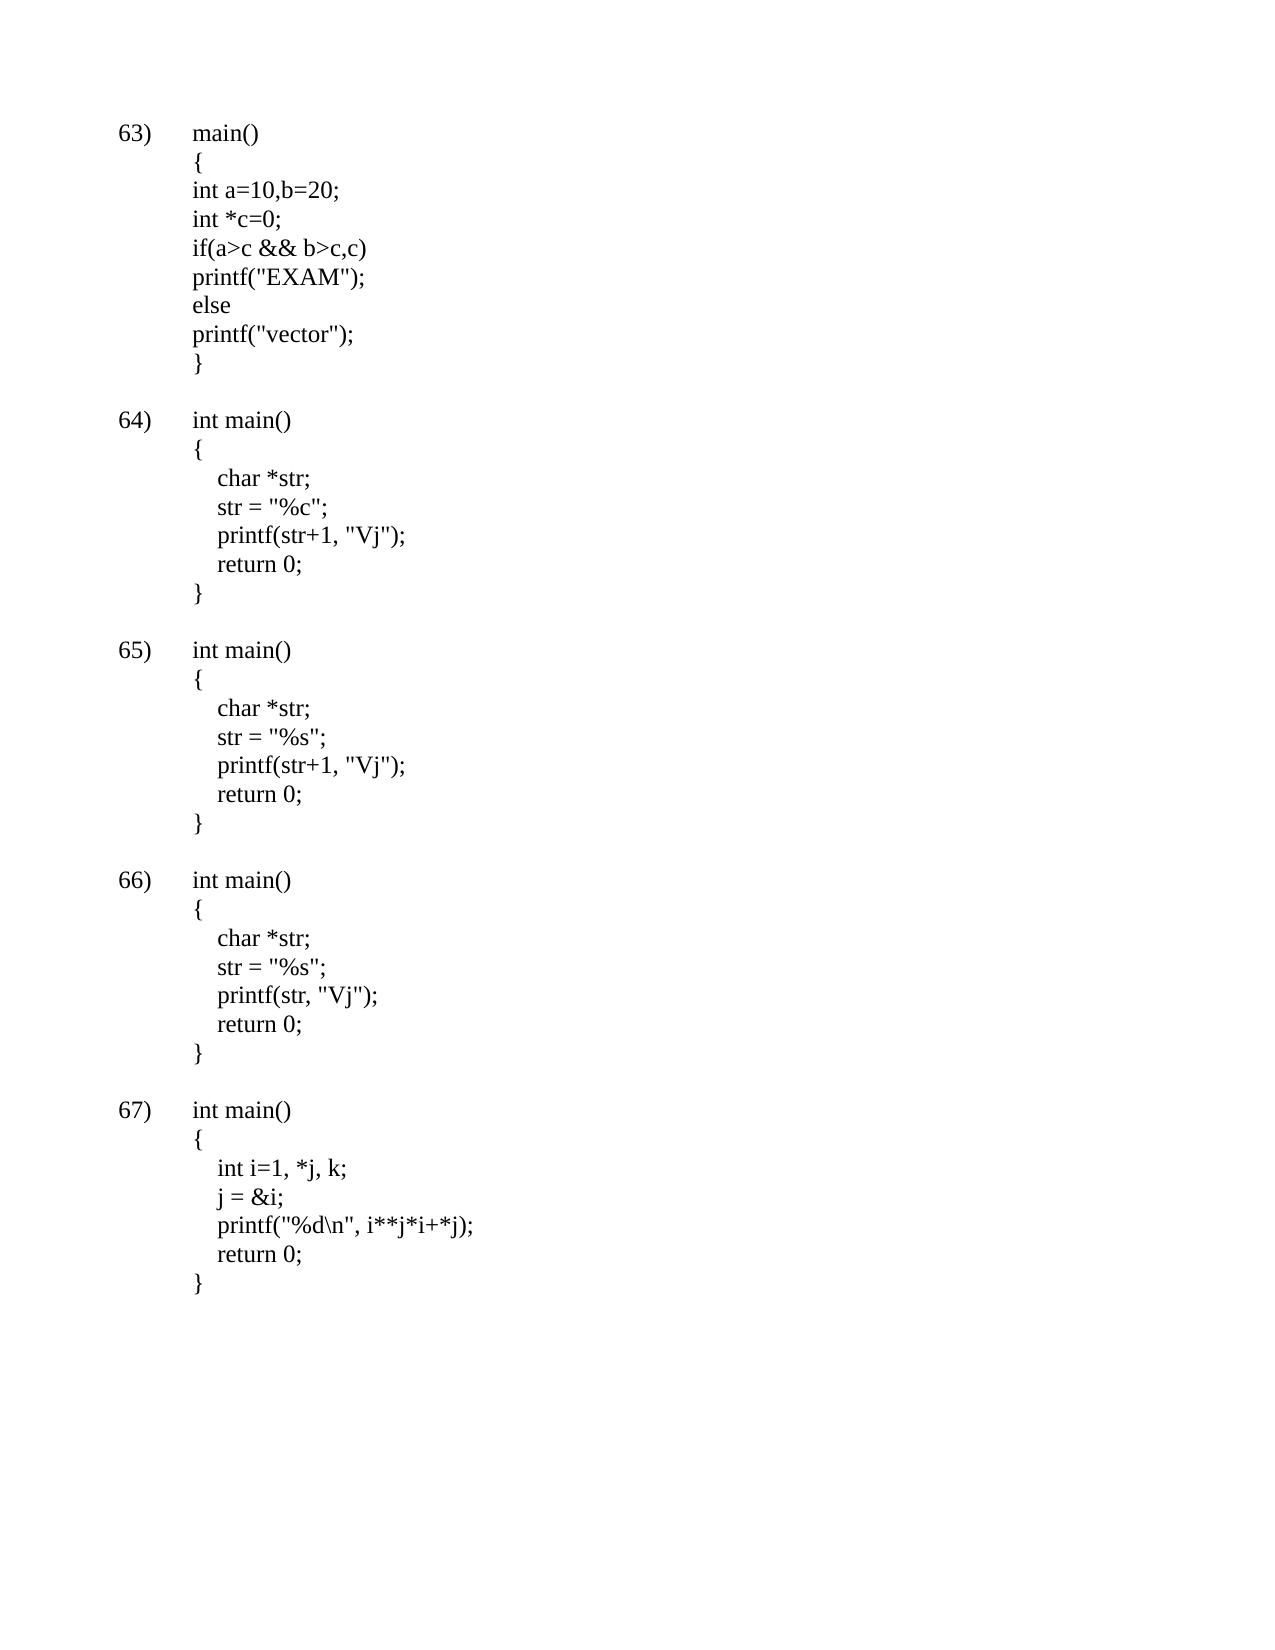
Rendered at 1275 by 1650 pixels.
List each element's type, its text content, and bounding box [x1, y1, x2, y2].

text { [118, 1124, 1157, 1153]
text int i=1, *j, k; [118, 1153, 1157, 1182]
text return 0; [118, 1239, 1157, 1268]
text printf(str+1, "Vj"); [118, 521, 1157, 549]
text if(a>c && b>c,c) [118, 233, 1157, 262]
text 64) int main() [118, 406, 1157, 434]
text } [118, 1038, 1157, 1067]
text return 0; [118, 549, 1157, 578]
text str = "%s"; [118, 952, 1157, 981]
text } [118, 578, 1157, 607]
text char *str; [118, 923, 1157, 952]
text j = &i; [118, 1182, 1157, 1211]
text { [118, 894, 1157, 923]
text char *str; [118, 463, 1157, 492]
text str = "%c"; [118, 492, 1157, 521]
text printf(str+1, "Vj"); [118, 751, 1157, 779]
text int a=10,b=20; [118, 176, 1157, 204]
text printf(str, "Vj"); [118, 981, 1157, 1009]
text else [118, 291, 1157, 319]
text { [118, 434, 1157, 463]
text printf("EXAM"); [118, 262, 1157, 291]
text printf("vector"); [118, 319, 1157, 348]
text printf("%d\n", i**j*i+*j); [118, 1211, 1157, 1239]
text { [118, 147, 1157, 176]
text } [118, 1268, 1157, 1297]
text { [118, 664, 1157, 693]
text } [118, 808, 1157, 837]
text 65) int main() [118, 636, 1157, 664]
text 66) int main() [118, 866, 1157, 894]
text int *c=0; [118, 204, 1157, 233]
text return 0; [118, 779, 1157, 808]
text 63) main() [118, 118, 1157, 147]
text str = "%s"; [118, 722, 1157, 751]
text } [118, 348, 1157, 377]
text char *str; [118, 693, 1157, 722]
text 67) int main() [118, 1096, 1157, 1124]
text return 0; [118, 1009, 1157, 1038]
